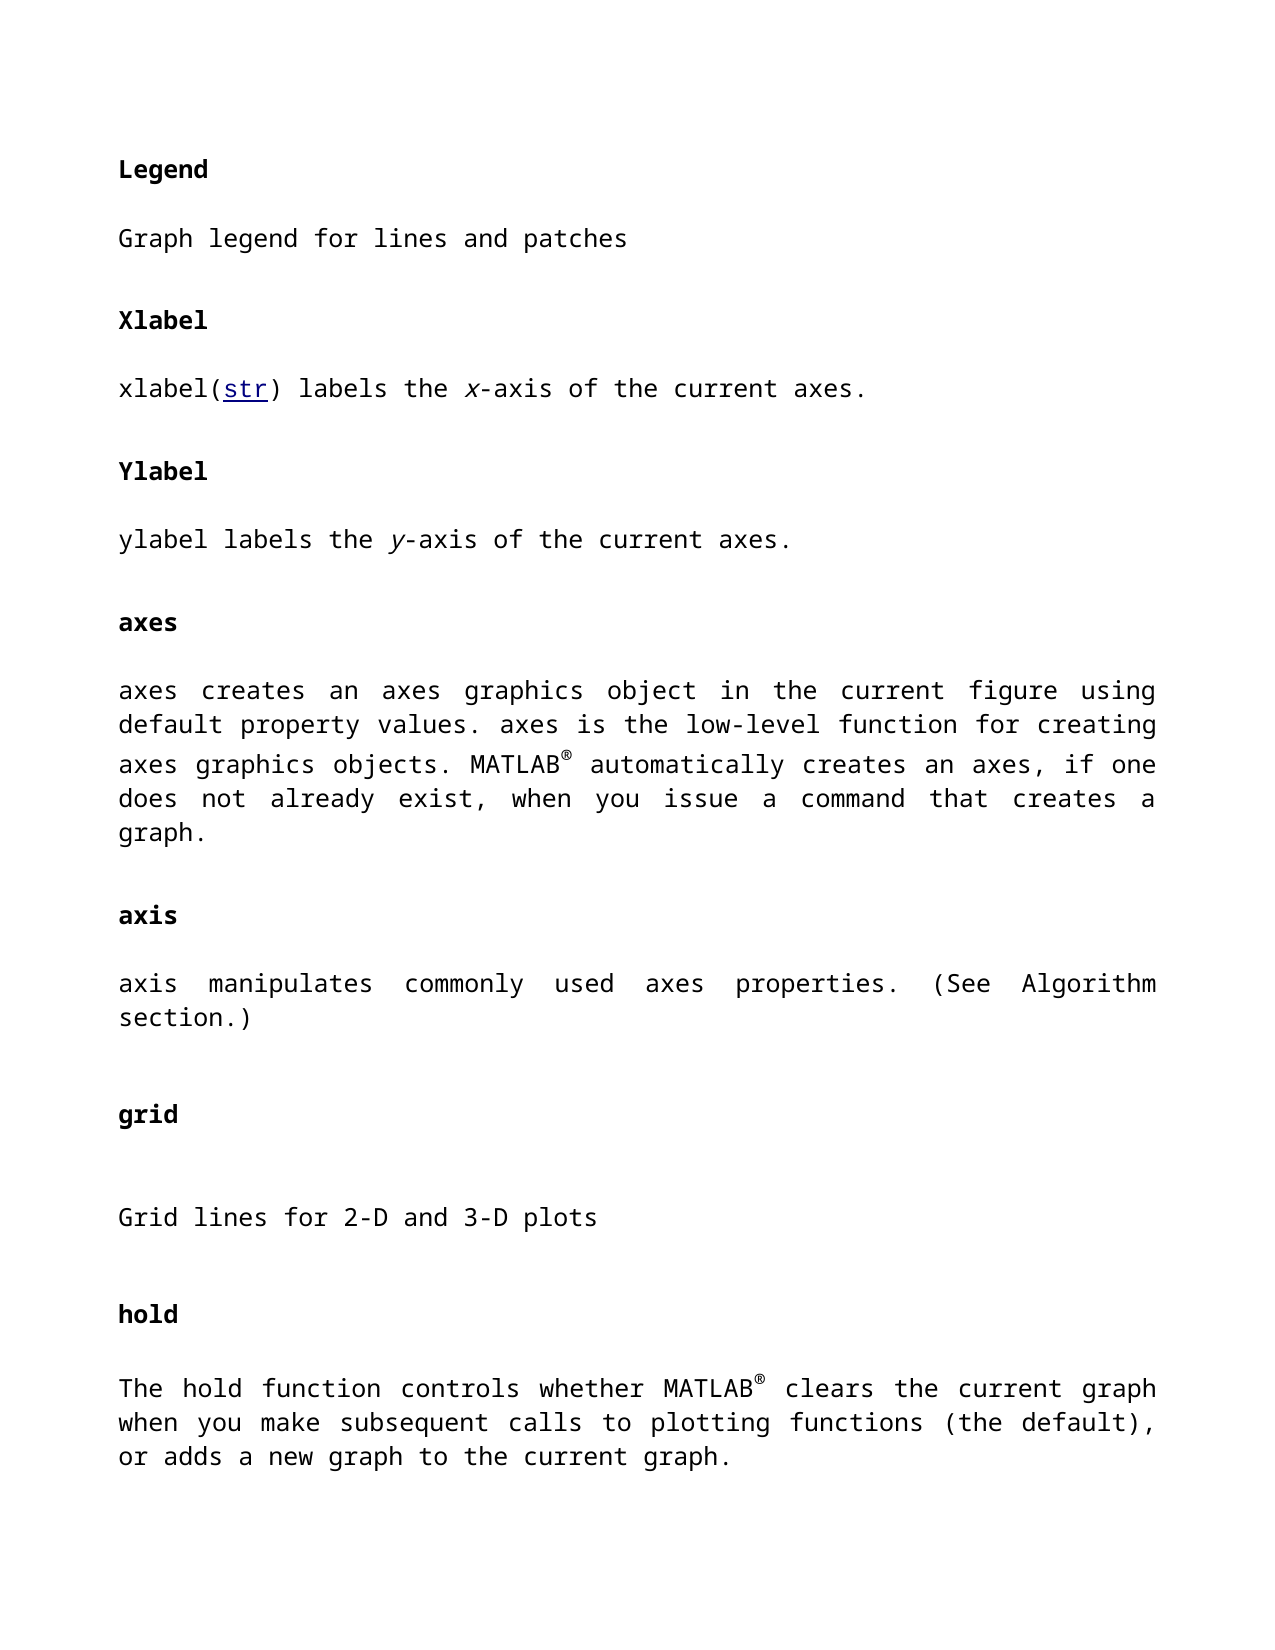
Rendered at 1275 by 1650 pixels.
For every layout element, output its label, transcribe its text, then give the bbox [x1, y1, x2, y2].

text axis manipulates commonly used axes properties. (See Algorithm section.) [118, 966, 1157, 1034]
text hold [118, 1297, 1157, 1331]
text The hold function controls whether MATLAB® clears the current graph when you make subsequent calls to plotting functions (the default), or adds a new graph to the current graph. [118, 1365, 1157, 1473]
text axis [118, 898, 1157, 932]
text Ylabel [118, 454, 1157, 488]
text grid [118, 1097, 1157, 1131]
text Graph legend for lines and patches [118, 220, 1157, 254]
text axes [118, 605, 1157, 639]
text xlabel(str) labels the x-axis of the current axes. [118, 371, 1157, 405]
text Xlabel [118, 303, 1157, 337]
text axes creates an axes graphics object in the current figure using default property values. axes is the low-level function for creating axes graphics objects. MATLAB® automatically creates an axes, if one does not already exist, when you issue a command that creates a graph. [118, 673, 1157, 849]
text Grid lines for 2-D and 3-D plots [118, 1199, 1157, 1233]
text ylabel labels the y-axis of the current axes. [118, 522, 1157, 556]
text Legend [118, 152, 1157, 186]
